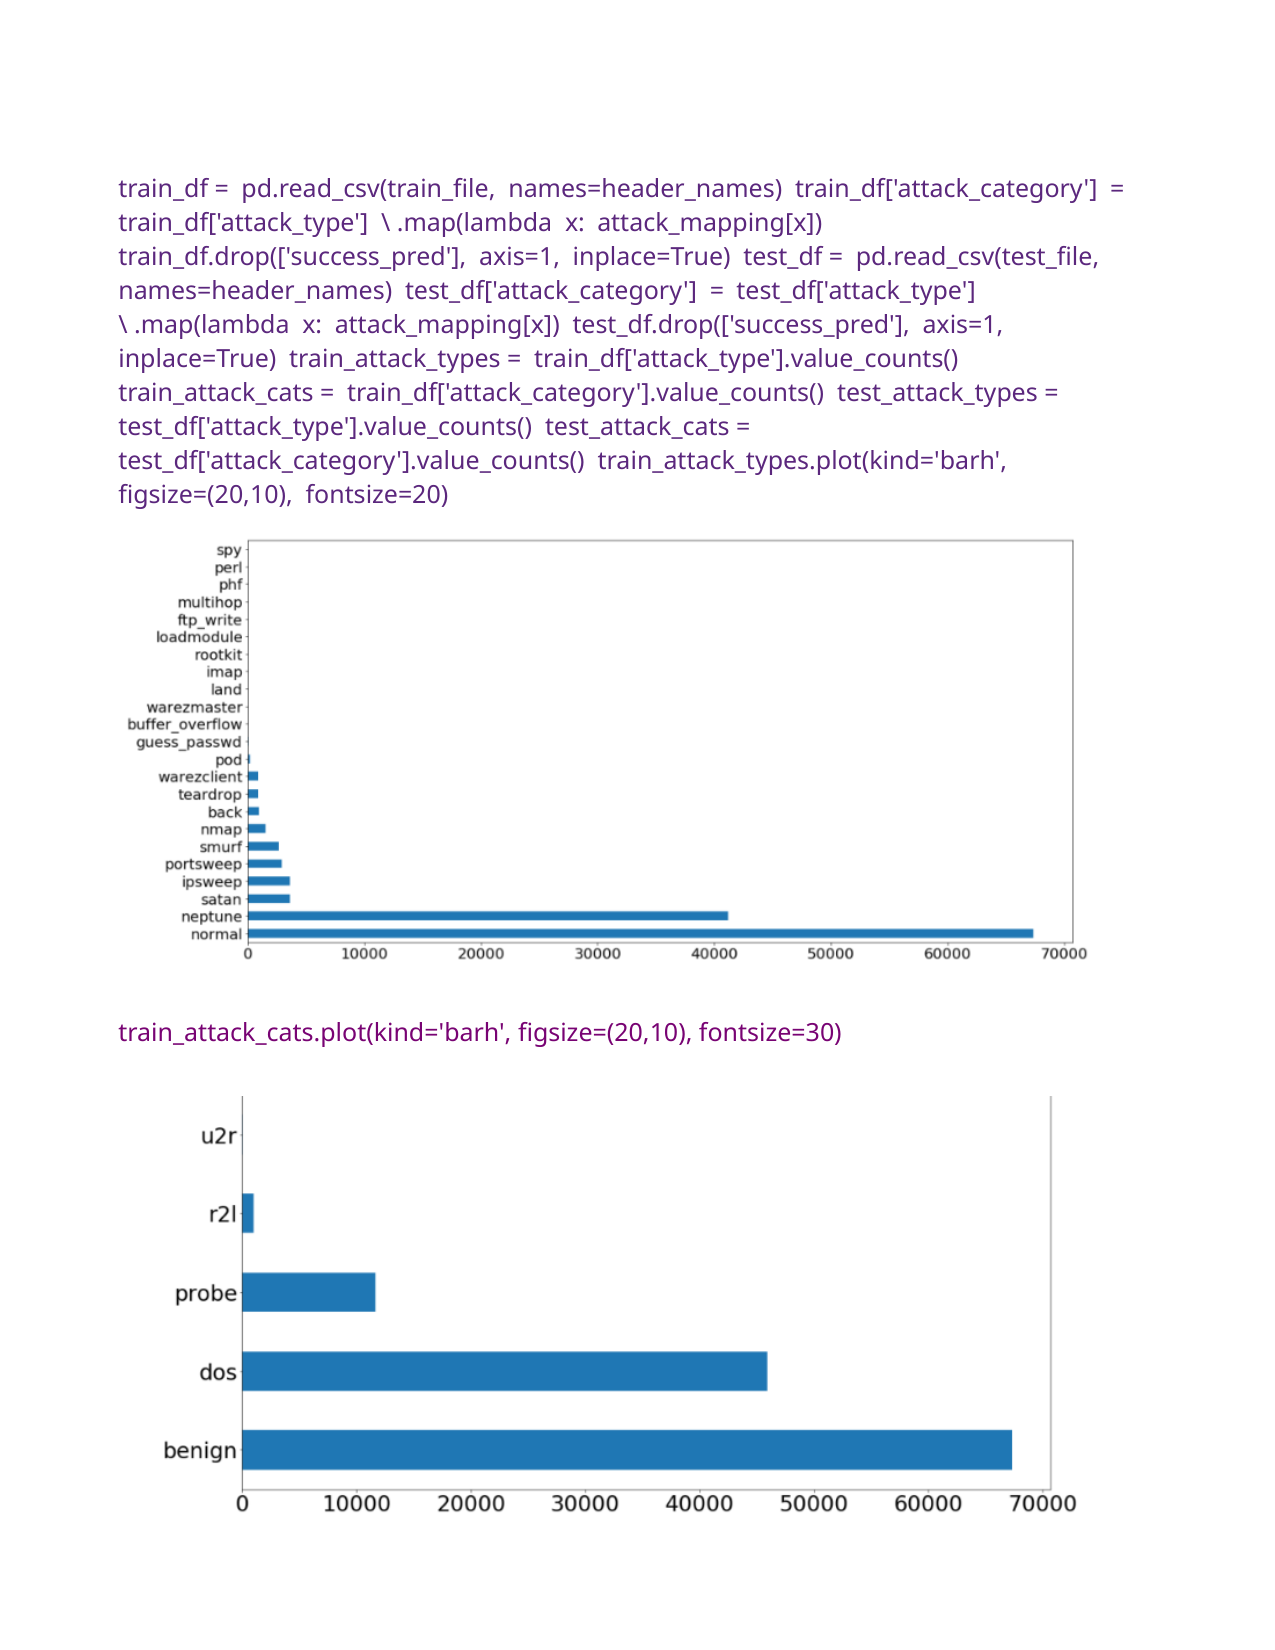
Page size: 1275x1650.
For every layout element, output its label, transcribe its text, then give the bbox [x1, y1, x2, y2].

text train_df = pd.read_csv(train_file, names=header_names) train_df['attack_category'] = train_df['attack_type'] \ .map(lambda x: attack_mapping[x]) train_df.drop(['success_pred'], axis=1, inplace=True) test_df = pd.read_csv(test_file, names=header_names) test_df['attack_category'] = test_df['attack_type'] \ .map(lambda x: attack_mapping[x]) test_df.drop(['success_pred'], axis=1, inplace=True) train_attack_types = train_df['attack_type'].value_counts() train_attack_cats = train_df['attack_category'].value_counts() test_attack_types = test_df['attack_type'].value_counts() test_attack_cats = test_df['attack_category'].value_counts() train_attack_types.plot(kind='barh', figsize=(20,10), fontsize=20) [118, 147, 1157, 511]
text train_attack_cats.plot(kind='barh', figsize=(20,10), fontsize=30) [118, 1015, 1157, 1049]
